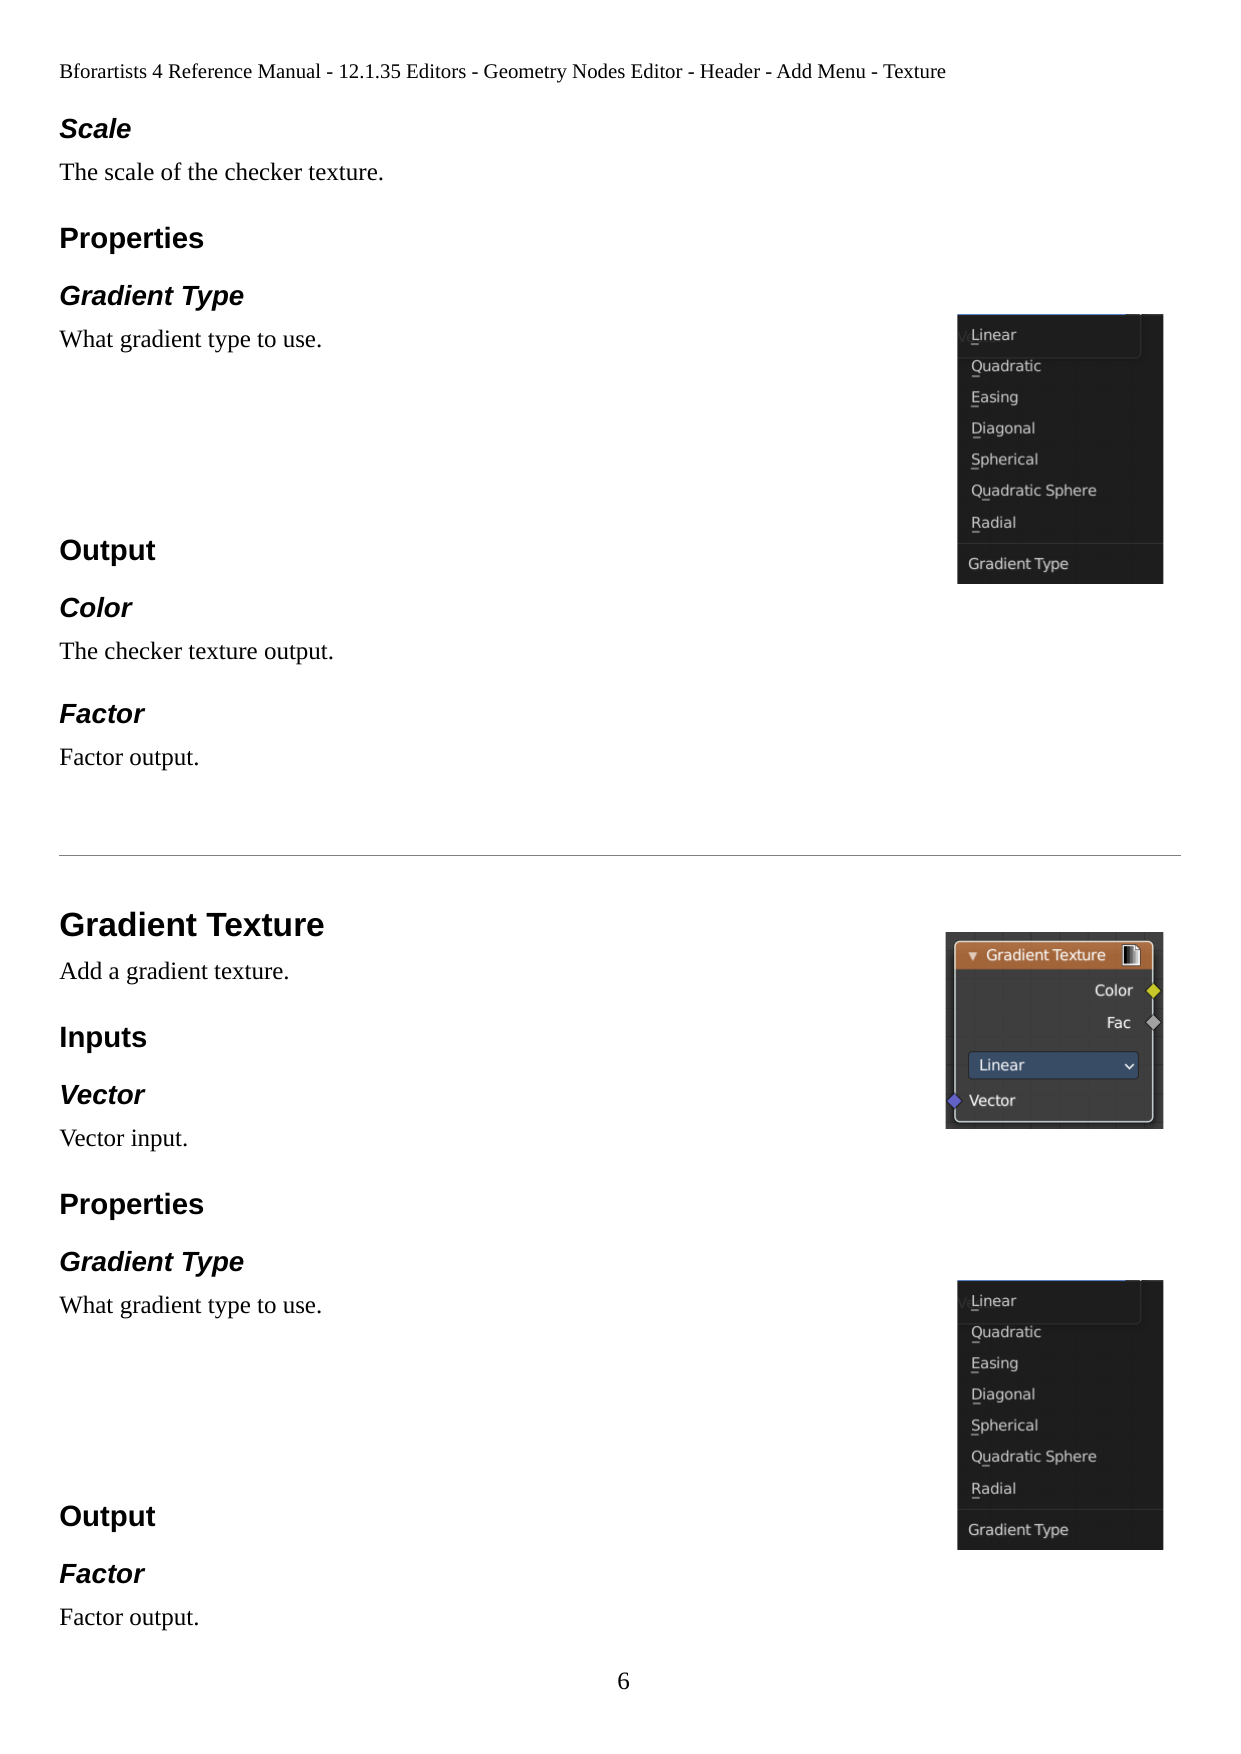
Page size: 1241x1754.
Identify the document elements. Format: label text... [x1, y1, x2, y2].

subtitle [1164, 1499, 1181, 1532]
subtitle Properties [59, 221, 1181, 254]
text Vector input. [59, 1123, 1181, 1152]
text What gradient type to use. [59, 324, 957, 352]
subtitle Output [59, 1499, 957, 1532]
subtitle Output [59, 533, 957, 567]
text Factor output. [59, 1602, 1181, 1631]
subtitle Gradient Texture [59, 905, 1181, 944]
text Factor output. [59, 742, 1181, 771]
subtitle Inputs [59, 1020, 945, 1053]
subtitle Factor [59, 1557, 1181, 1589]
subtitle Vector [59, 1078, 945, 1110]
subtitle Factor [59, 697, 1181, 729]
picture [945, 932, 1164, 1129]
text The checker texture output. [59, 636, 1181, 665]
text The scale of the checker texture. [59, 157, 1181, 186]
picture [957, 1280, 1164, 1550]
subtitle Gradient Type [59, 279, 1181, 311]
subtitle Properties [59, 1187, 1181, 1220]
text [1164, 956, 1181, 985]
subtitle Color [59, 592, 1181, 623]
subtitle Scale [59, 113, 1181, 144]
subtitle [1164, 1078, 1181, 1110]
text Add a gradient texture. [59, 956, 945, 985]
text What gradient type to use. [59, 1290, 957, 1318]
subtitle [1164, 533, 1181, 567]
subtitle Gradient Type [59, 1245, 1181, 1277]
picture [957, 314, 1164, 584]
subtitle [1164, 1020, 1181, 1053]
